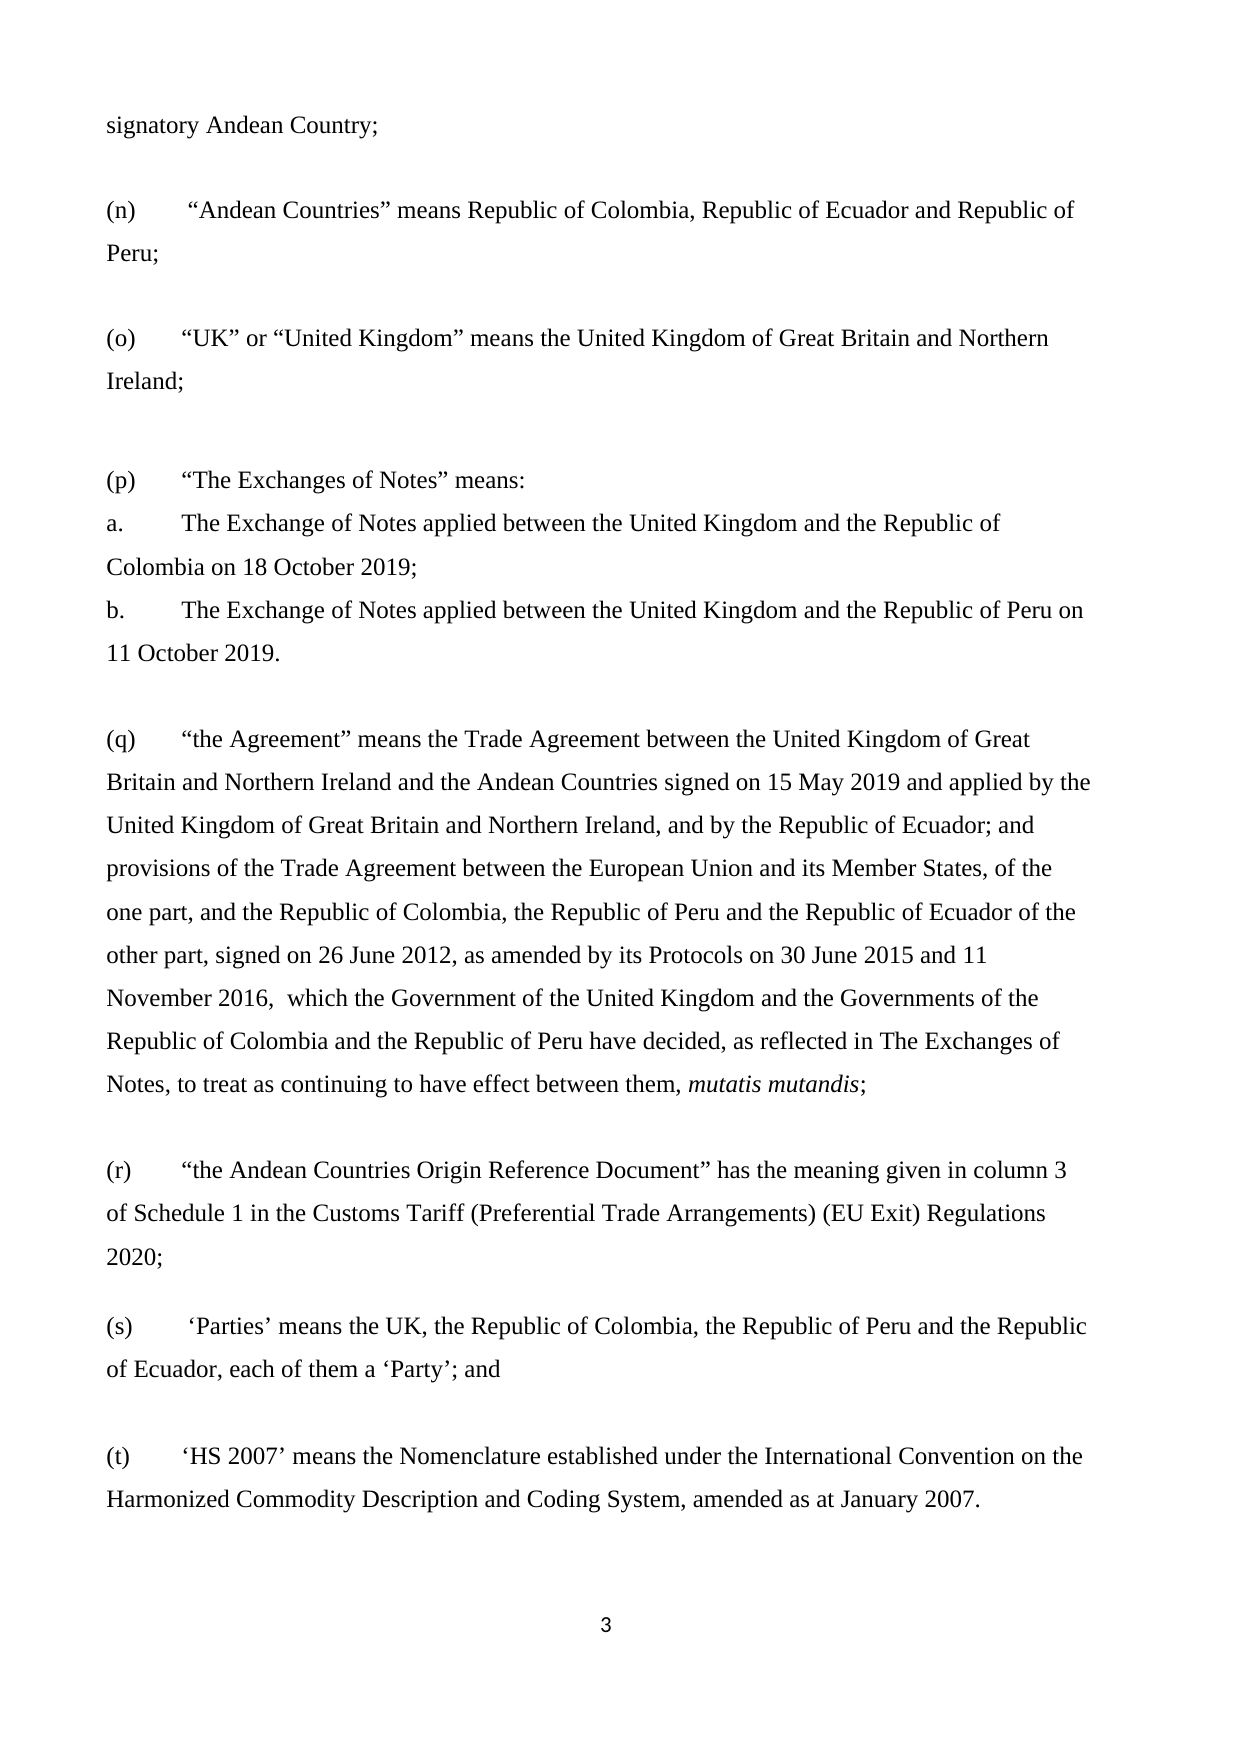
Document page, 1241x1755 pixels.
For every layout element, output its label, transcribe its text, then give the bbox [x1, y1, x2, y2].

list The Exchange of Notes applied between the United Kingdom and the Republic of Peru on 11 October 2019. [106, 595, 1093, 667]
list “UK” or “United Kingdom” means the United Kingdom of Great Britain and Northern Ireland; [106, 323, 1093, 395]
list “the Agreement” means the Trade Agreement between the United Kingdom of Great Britain and Northern Ireland and the Andean Countries signed on 15 May 2019 and applied by the United Kingdom of Great Britain and Northern Ireland, and by the Republic of Ecuador; and provisions of the Trade Agreement between the European Union and its Member States, of the one part, and the Republic of Colombia, the Republic of Peru and the Republic of Ecuador of the other part, signed on 26 June 2012, as amended by its Protocols on 30 June 2015 and 11 November 2016, which the Government of the United Kingdom and the Governments of the Republic of Colombia and the Republic of Peru have decided, as reflected in The Exchanges of Notes, to treat as continuing to have effect between them, mutatis mutandis; [106, 724, 1093, 1098]
list signatory Andean Country; [106, 110, 1093, 139]
list The Exchange of Notes applied between the United Kingdom and the Republic of Colombia on 18 October 2019; [106, 508, 1093, 580]
list “Andean Countries” means Republic of Colombia, Republic of Ecuador and Republic of Peru; [106, 195, 1093, 267]
list “the Andean Countries Origin Reference Document” has the meaning given in column 3 of Schedule 1 in the Customs Tariff (Preferential Trade Arrangements) (EU Exit) Regulations 2020; [106, 1155, 1093, 1270]
list ‘Parties’ means the UK, the Republic of Colombia, the Republic of Peru and the Republic of Ecuador, each of them a ‘Party’; and [106, 1311, 1093, 1383]
list “The Exchanges of Notes” means: [106, 465, 1093, 494]
list ‘HS 2007’ means the Nomenclature established under the International Convention on the Harmonized Commodity Description and Coding System, amended as at January 2007. [106, 1441, 1093, 1513]
